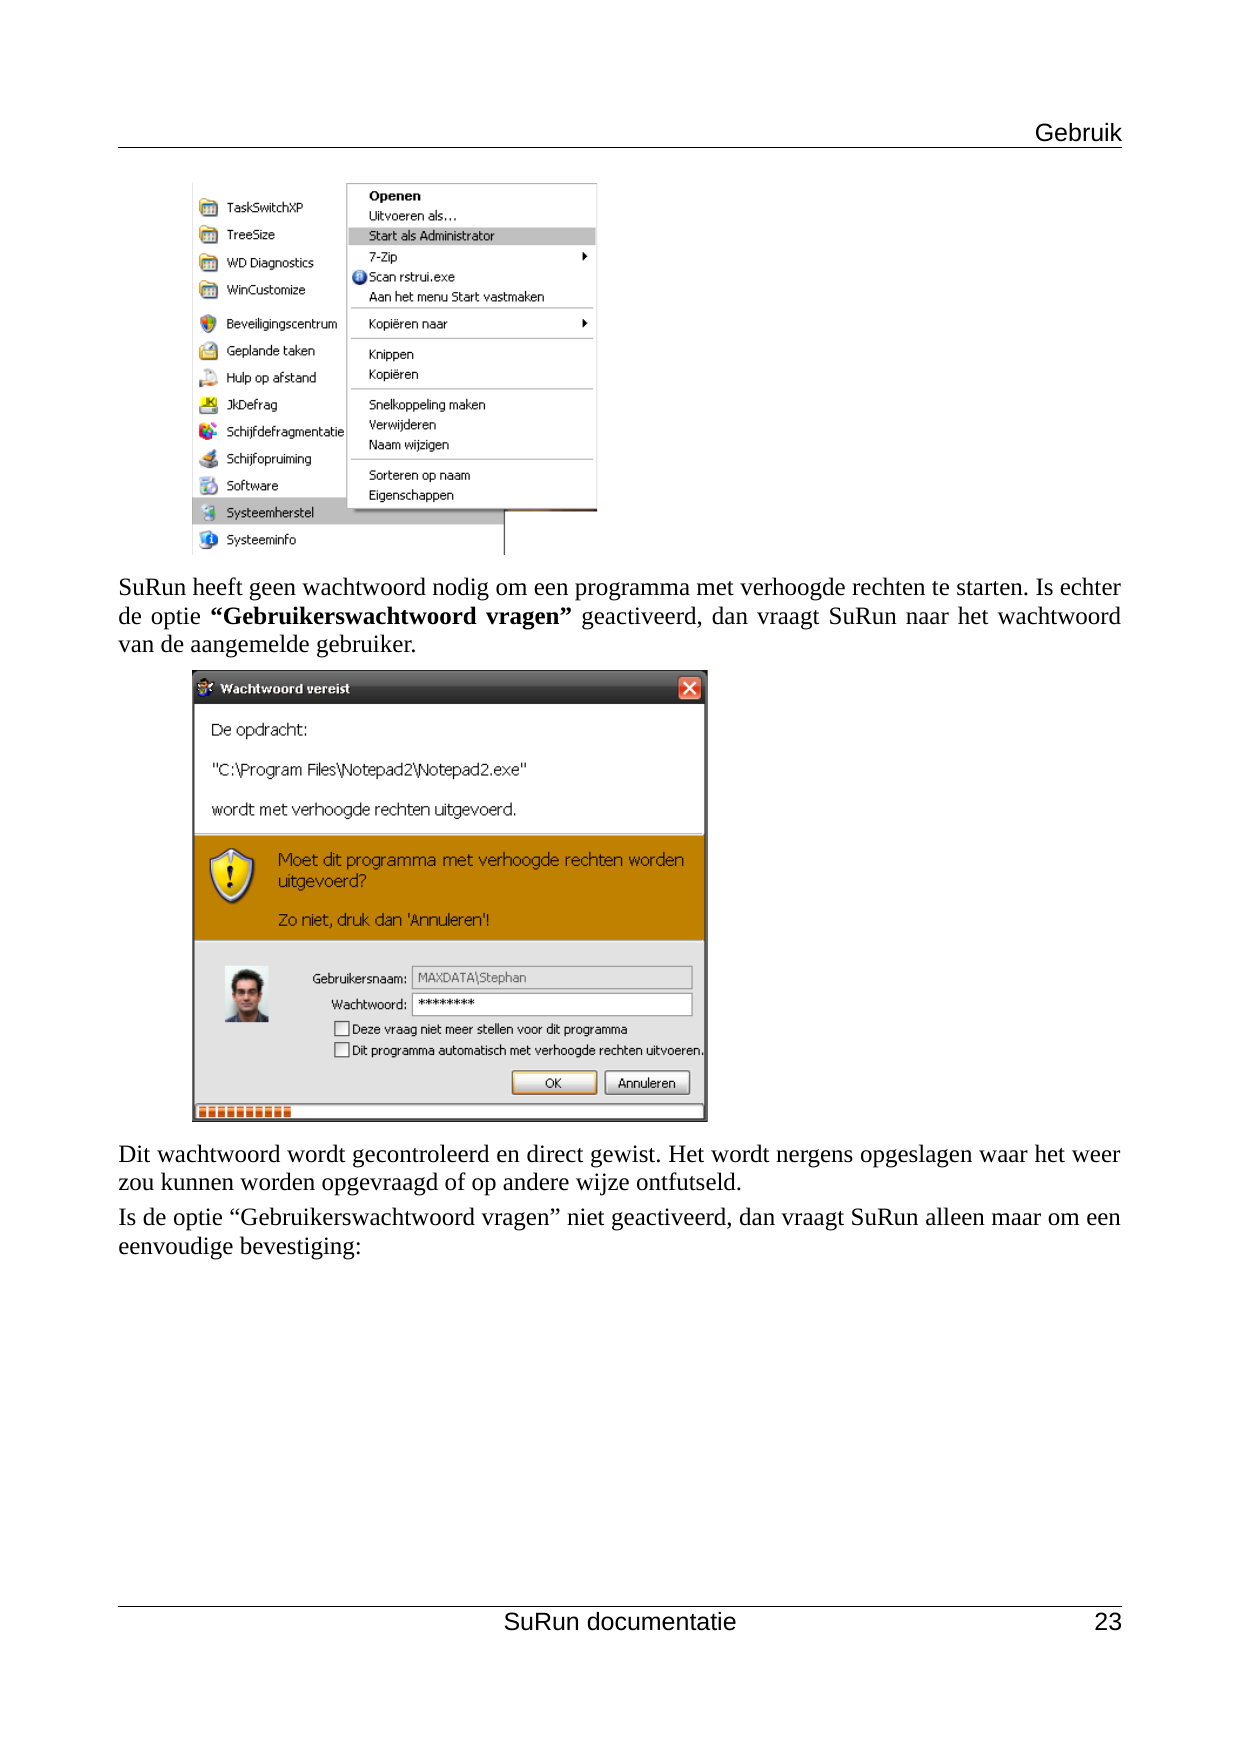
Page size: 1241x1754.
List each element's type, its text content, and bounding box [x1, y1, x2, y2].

text Is de optie “Gebruikerswachtwoord vragen” niet geactiveerd, dan vraagt SuRun alleen maar om een eenvoudige bevestiging: [118, 1202, 1122, 1259]
picture [192, 183, 598, 555]
text SuRun heeft geen wachtwoord nodig om een programma met verhoogde rechten te starten. Is echter de optie “Gebruikerswachtwoord vragen” geactiveerd, dan vraagt SuRun naar het wachtwoord van de aangemelde gebruiker. [118, 572, 1122, 658]
text Dit wachtwoord wordt gecontroleerd en direct gewist. Het wordt nergens opgeslagen waar het weer zou kunnen worden opgevraagd of op andere wijze ontfutseld. [118, 1139, 1122, 1196]
picture [192, 670, 708, 1122]
